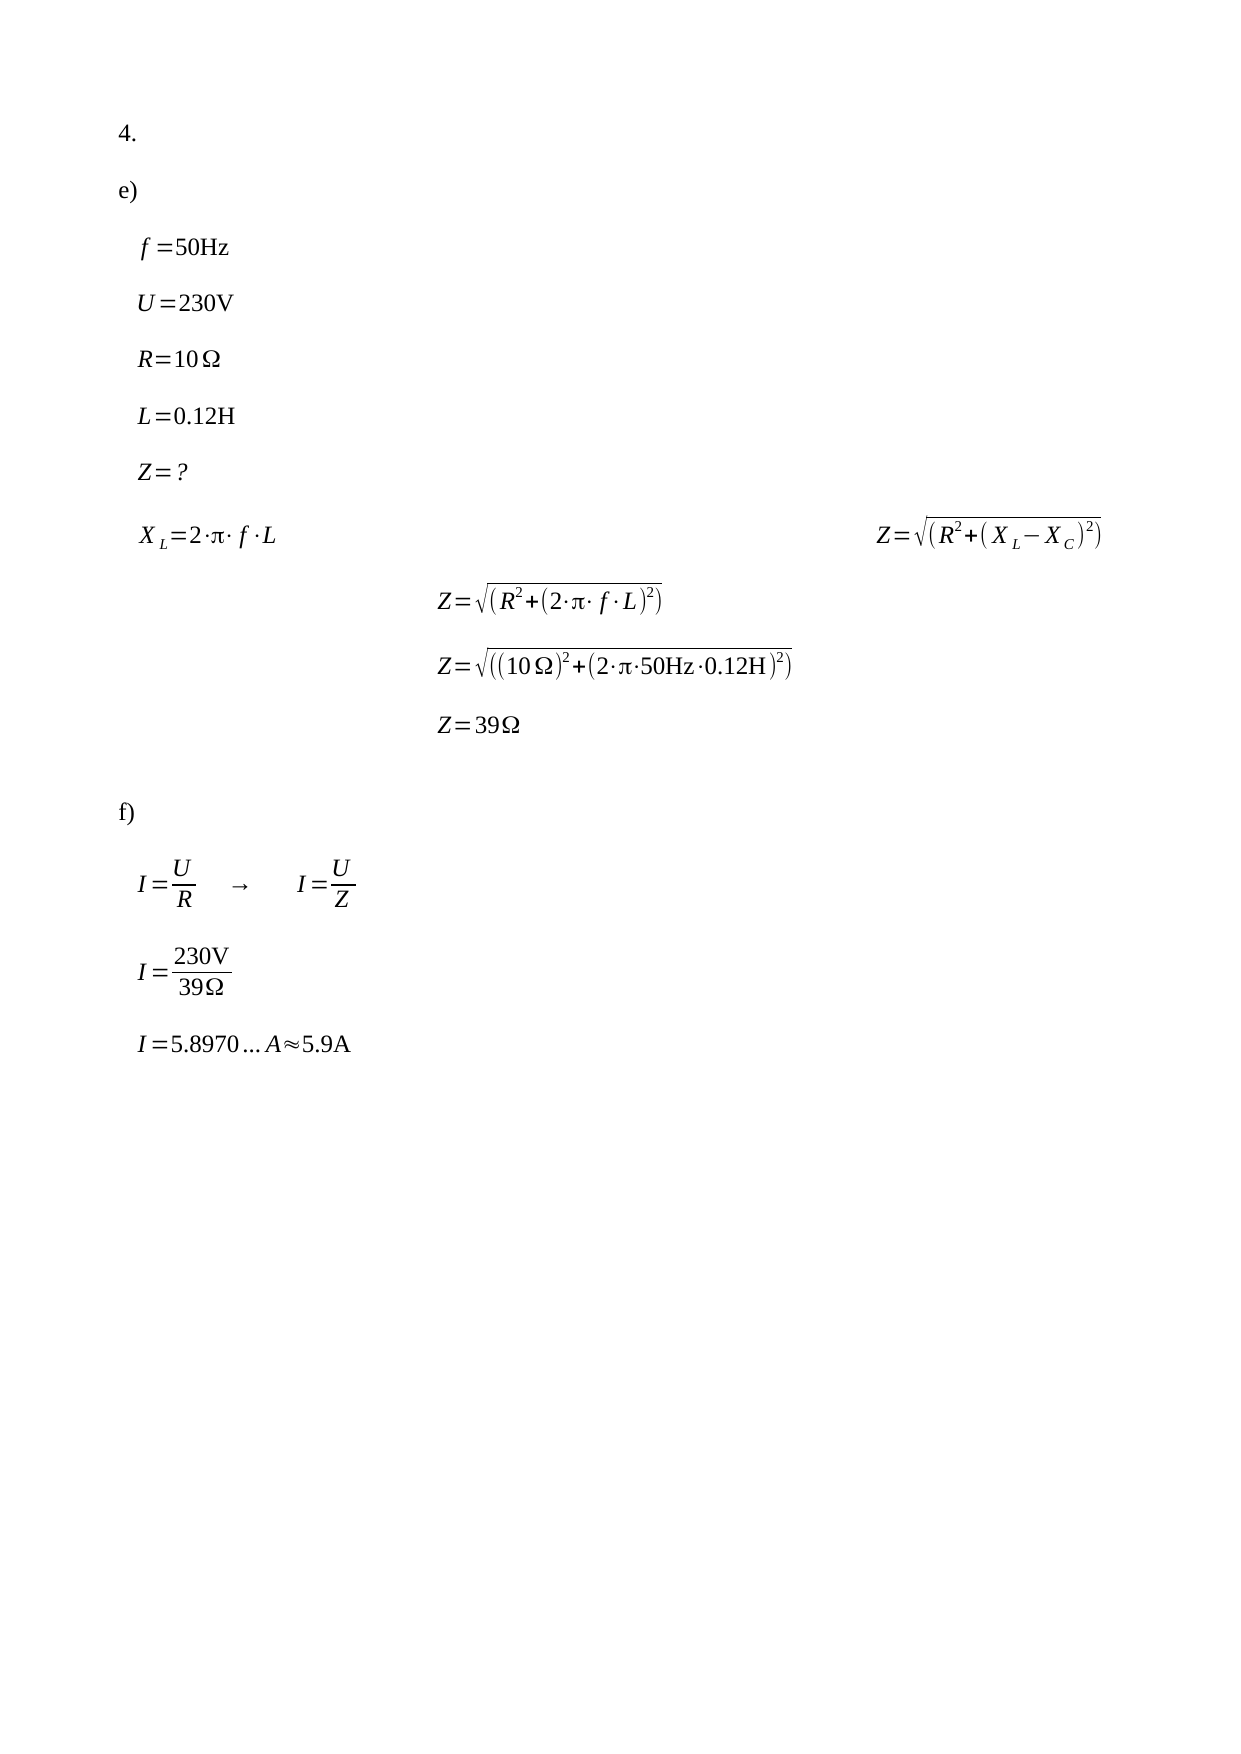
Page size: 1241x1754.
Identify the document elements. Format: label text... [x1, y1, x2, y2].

text e) [118, 176, 1122, 204]
text f) [118, 797, 1122, 826]
text 4. [118, 118, 1122, 147]
text → [118, 854, 1122, 914]
